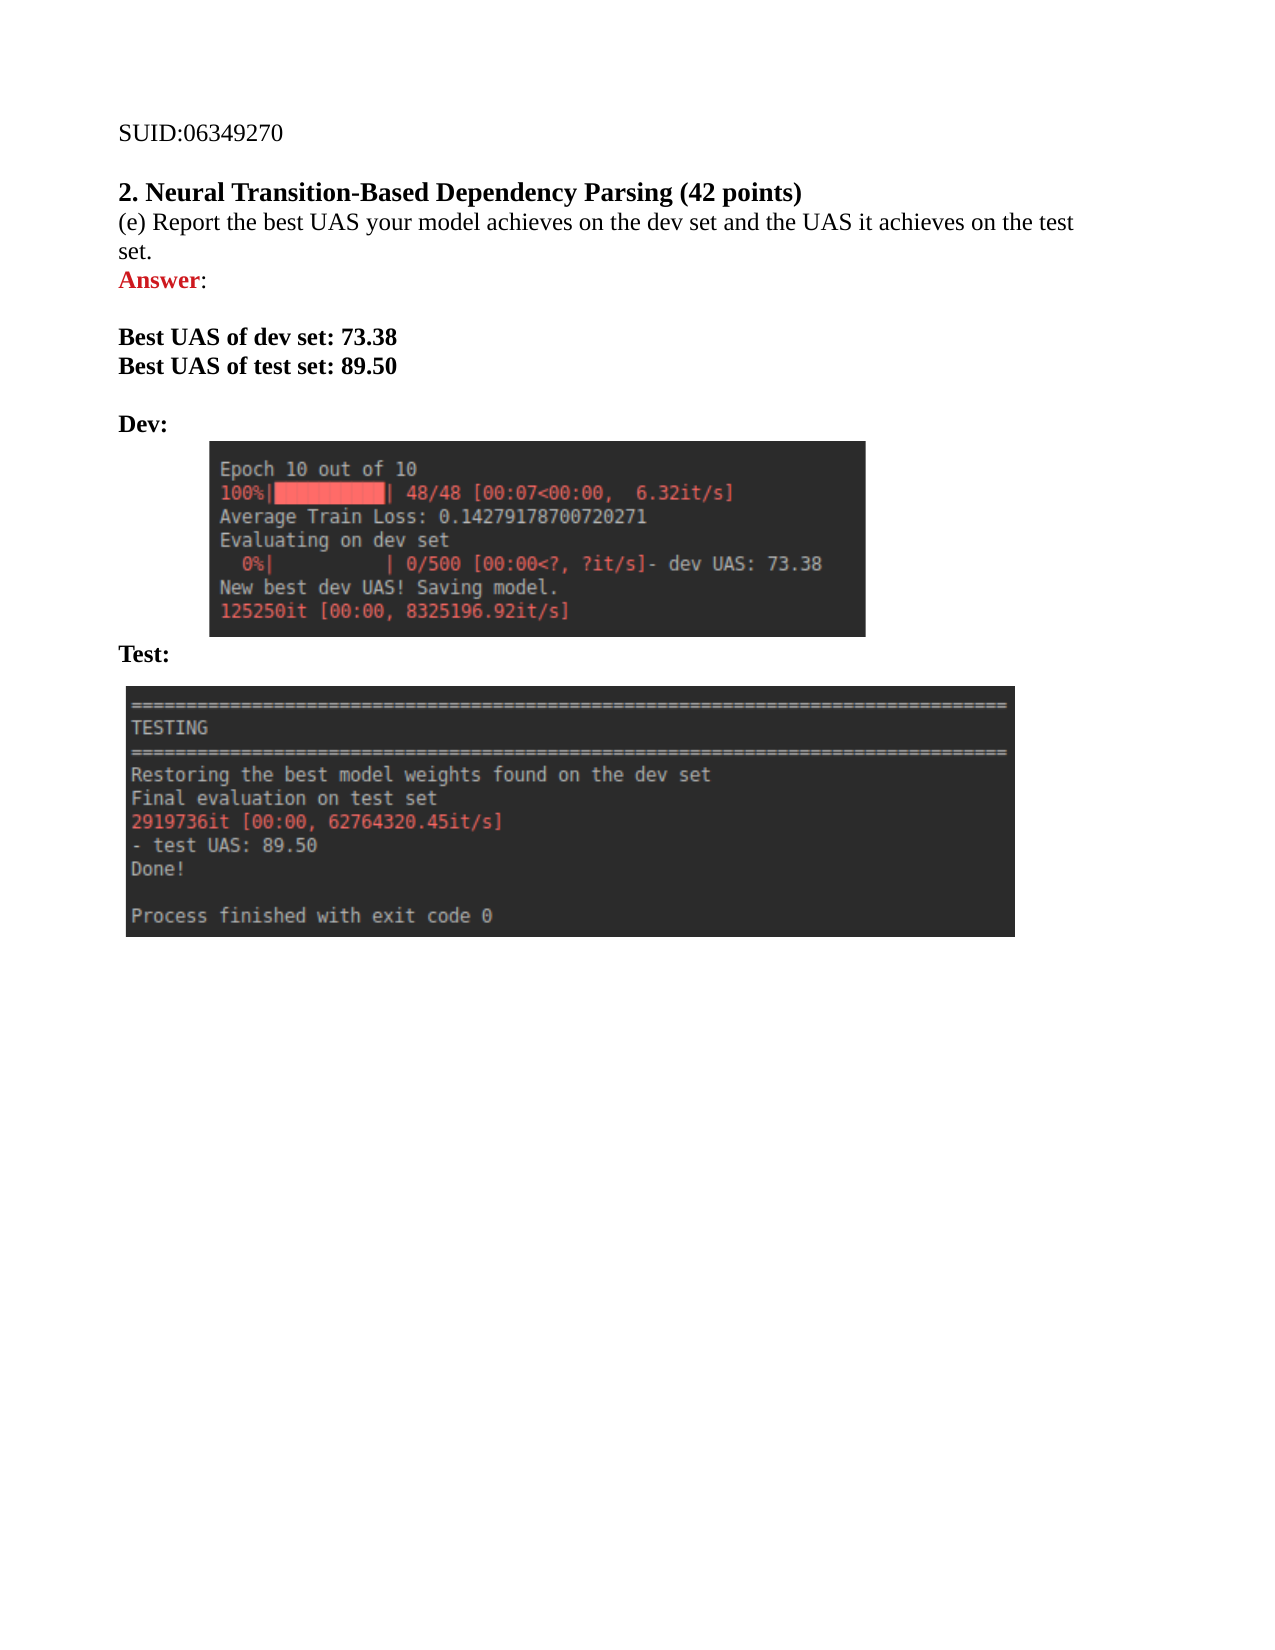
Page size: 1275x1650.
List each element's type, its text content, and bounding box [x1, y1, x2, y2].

text Dev: [118, 409, 1157, 437]
text (e) Report the best UAS your model achieves on the dev set and the UAS it achieves on the test [118, 207, 1157, 236]
text set. [118, 236, 1157, 265]
picture [209, 441, 866, 637]
text Answer: [118, 265, 1157, 294]
picture [125, 686, 1015, 937]
text Best UAS of dev set: 73.38 [118, 322, 1157, 351]
text Test: [118, 639, 1157, 667]
text Best UAS of test set: 89.50 [118, 351, 1157, 380]
text 2. Neural Transition-Based Dependency Parsing (42 points) [118, 176, 1157, 207]
